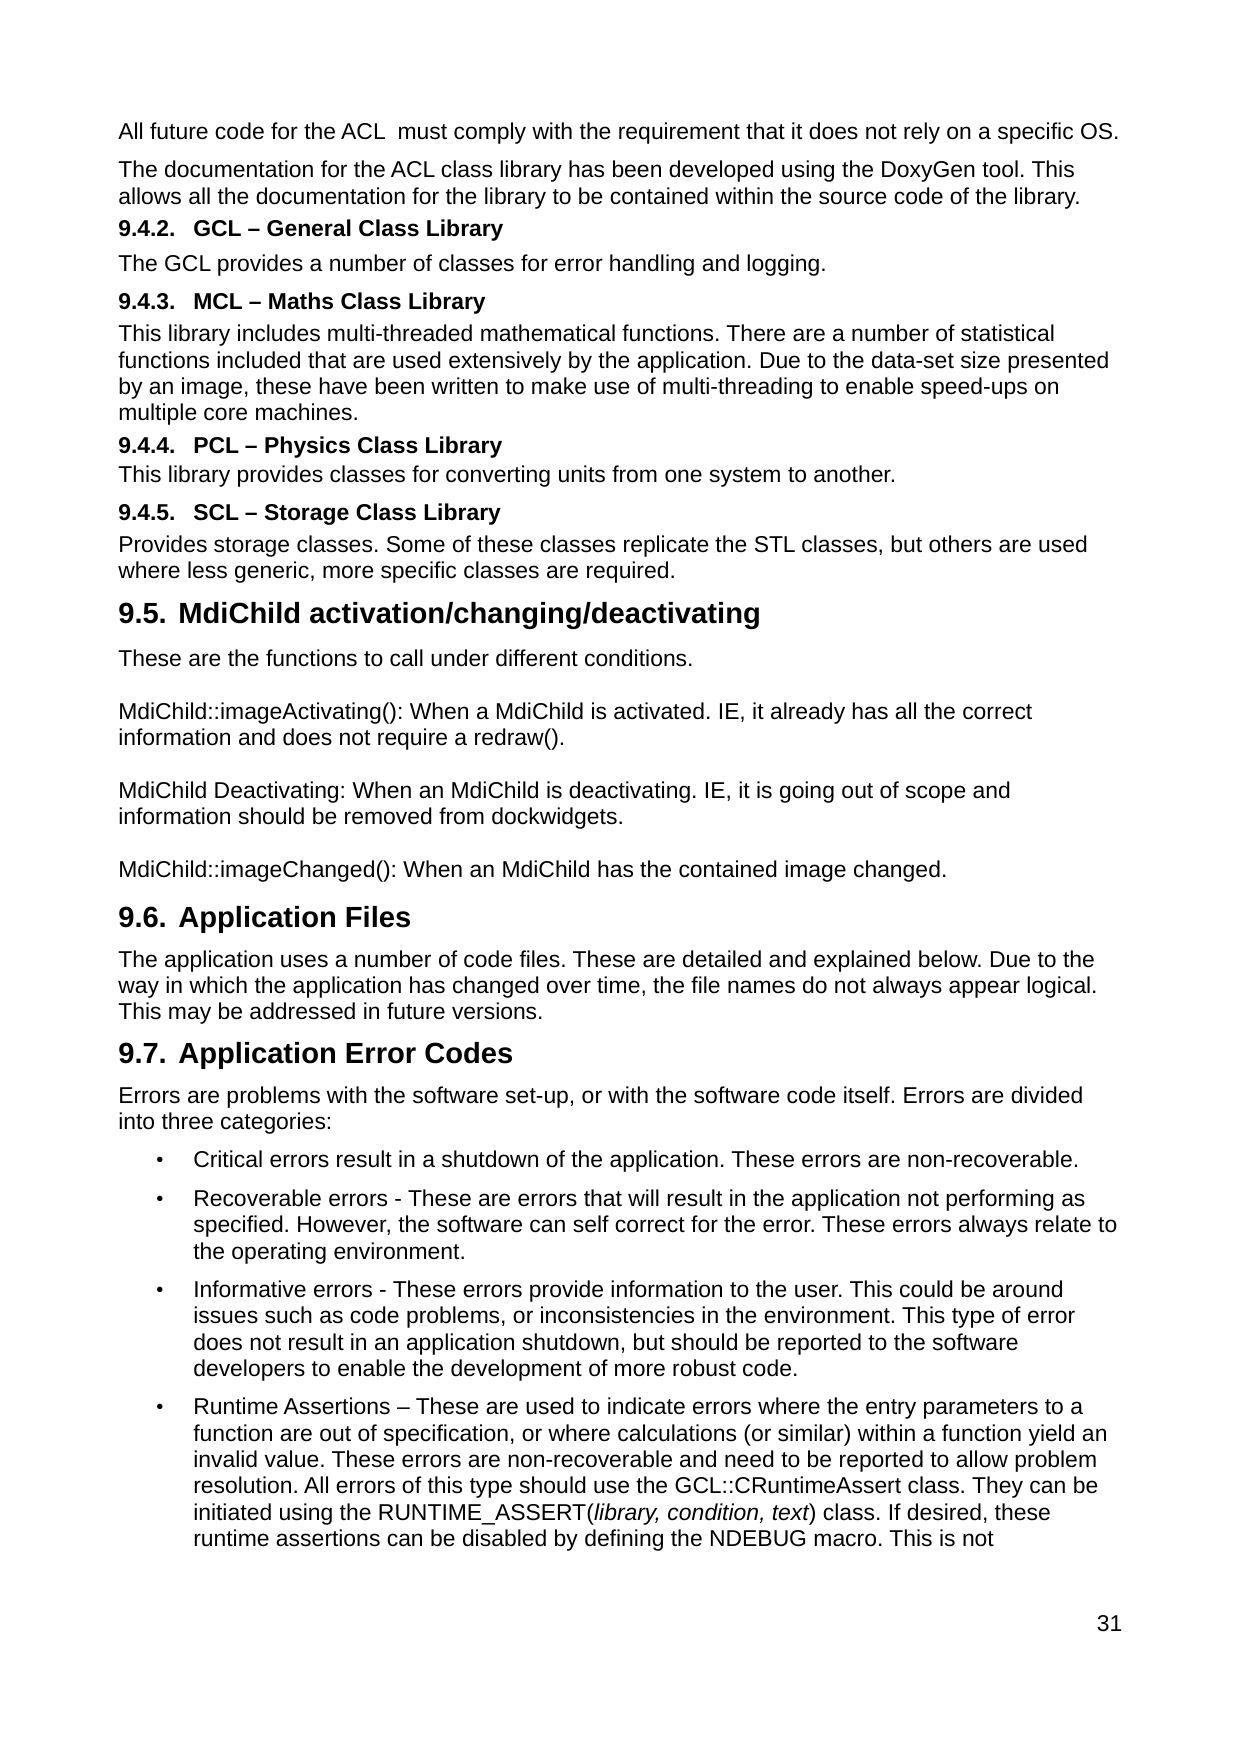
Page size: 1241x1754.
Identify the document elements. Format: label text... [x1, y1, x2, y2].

text This library includes multi-threaded mathematical functions. There are a number of statistical functions included that are used extensively by the application. Due to the data-set size presented by an image, these have been written to make use of multi-threading to enable speed-ups on multiple core machines. [118, 320, 1122, 426]
list Recoverable errors - These are errors that will result in the application not performing as specified. However, the software can self correct for the error. These errors always relate to the operating environment. [156, 1185, 1122, 1264]
subtitle Application Error Codes [118, 1036, 1122, 1070]
list Informative errors - These errors provide information to the user. This could be around issues such as code problems, or inconsistencies in the environment. This type of error does not result in an application shutdown, but should be reported to the software developers to enable the development of more robust code. [156, 1276, 1122, 1381]
subtitle GCL – General Class Library [118, 215, 1122, 241]
text Errors are problems with the software set-up, or with the software code itself. Errors are divided into three categories: [118, 1082, 1122, 1134]
text MdiChild::imageChanged(): When an MdiChild has the contained image changed. [118, 841, 1122, 882]
subtitle SCL – Storage Class Library [118, 499, 1122, 525]
subtitle MdiChild activation/changing/deactivating [118, 596, 1122, 629]
list Critical errors result in a shutdown of the application. These errors are non-recoverable. [156, 1146, 1122, 1173]
text Provides storage classes. Some of these classes replicate the STL classes, but others are used where less generic, more specific classes are required. [118, 531, 1122, 584]
text The documentation for the ACL class library has been developed using the DoxyGen tool. This allows all the documentation for the library to be contained within the source code of the library. [118, 156, 1122, 209]
text MdiChild Deactivating: When an MdiChild is deactivating. IE, it is going out of scope and information should be removed from dockwidgets. [118, 762, 1122, 830]
text All future code for the ACL must comply with the requirement that it does not rely on a specific OS. [118, 118, 1122, 144]
text This library provides classes for converting units from one system to another. [118, 458, 1122, 487]
text The application uses a number of code files. These are detailed and explained below. Due to the way in which the application has changed over time, the file names do not always appear logical. This may be addressed in future versions. [118, 946, 1122, 1024]
subtitle Application Files [118, 900, 1122, 934]
text The GCL provides a number of classes for error handling and logging. [118, 241, 1122, 276]
list Runtime Assertions – These are used to indicate errors where the entry parameters to a function are out of specification, or where calculations (or similar) within a function yield an invalid value. These errors are non-recoverable and need to be reported to allow problem resolution. All errors of this type should use the GCL::CRuntimeAssert class. They can be initiated using the RUNTIME_ASSERT(library, condition, text) class. If desired, these runtime assertions can be disabled by defining the NDEBUG macro. This is not [156, 1393, 1122, 1551]
subtitle MCL – Maths Class Library [118, 288, 1122, 314]
text MdiChild::imageActivating(): When a MdiChild is activated. IE, it already has all the correct information and does not require a redraw(). [118, 683, 1122, 751]
text These are the functions to call under different conditions. [118, 635, 1122, 672]
subtitle PCL – Physics Class Library [118, 432, 1122, 458]
